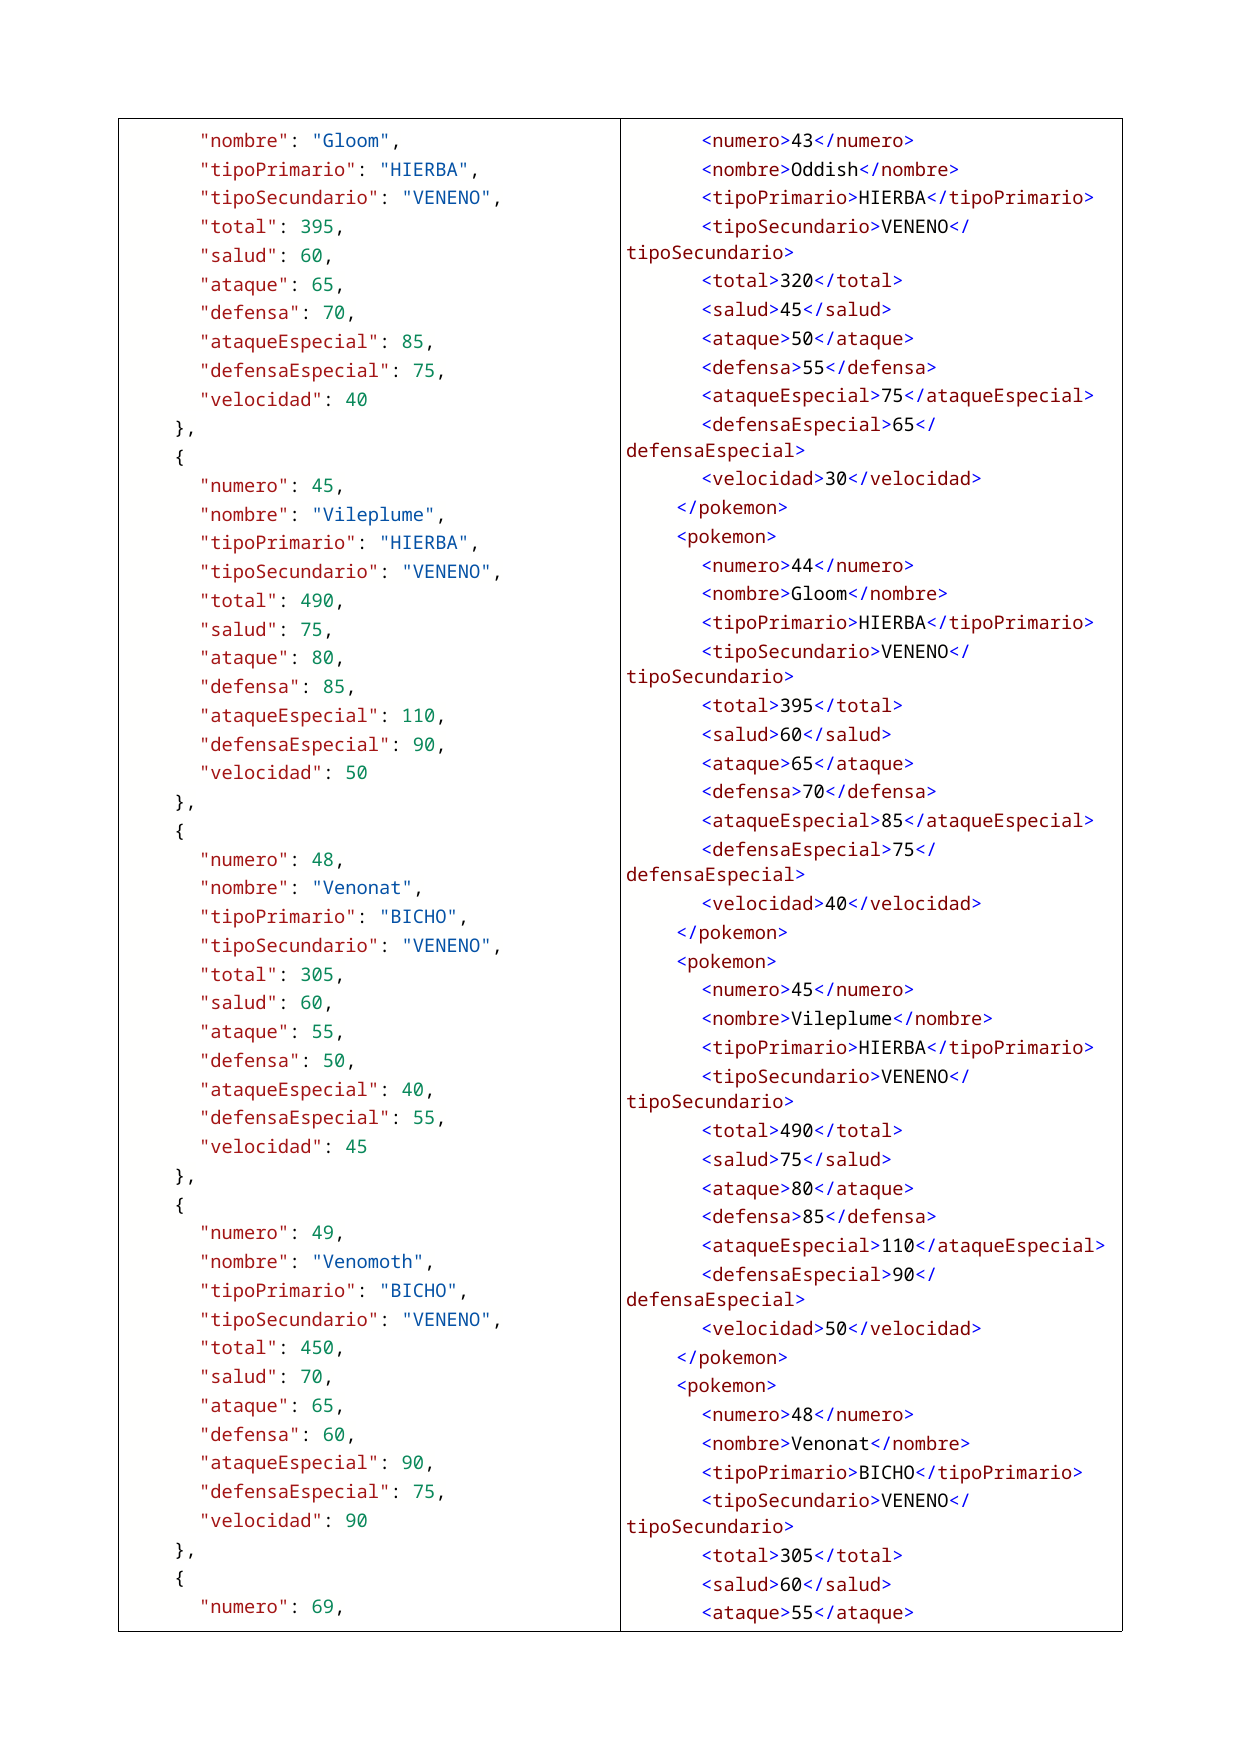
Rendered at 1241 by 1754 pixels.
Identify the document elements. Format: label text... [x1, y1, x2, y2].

table_cell "nombre": "Gloom", "tipoPrimario": "HIERBA", "tipoSecundario": "VENENO", "total": 395, "salud": 60, "ataque": 65, "defensa": 70, "ataqueEspecial": 85, "defensaEspecial": 75, "velocidad": 40 }, { "numero": 45, "nombre": "Vileplume", "tipoPrimario": "HIERBA", "tipoSecundario": "VENENO", "total": 490, "salud": 75, "ataque": 80, "defensa": 85, "ataqueEspecial": 110, "defensaEspecial": 90, "velocidad": 50 }, { "numero": 48, "nombre": "Venonat", "tipoPrimario": "BICHO", "tipoSecundario": "VENENO", "total": 305, "salud": 60, "ataque": 55, "defensa": 50, "ataqueEspecial": 40, "defensaEspecial": 55, "velocidad": 45 }, { "numero": 49, "nombre": "Venomoth", "tipoPrimario": "BICHO", "tipoSecundario": "VENENO", "total": 450, "salud": 70, "ataque": 65, "defensa": 60, "ataqueEspecial": 90, "defensaEspecial": 75, "velocidad": 90 }, { "numero": 69, [119, 119, 620, 1631]
table_cell <numero>43</numero> <nombre>Oddish</nombre> <tipoPrimario>HIERBA</tipoPrimario> <tipoSecundario>VENENO</tipoSecundario> <total>320</total> <salud>45</salud> <ataque>50</ataque> <defensa>55</defensa> <ataqueEspecial>75</ataqueEspecial> <defensaEspecial>65</defensaEspecial> <velocidad>30</velocidad> </pokemon> <pokemon> <numero>44</numero> <nombre>Gloom</nombre> <tipoPrimario>HIERBA</tipoPrimario> <tipoSecundario>VENENO</tipoSecundario> <total>395</total> <salud>60</salud> <ataque>65</ataque> <defensa>70</defensa> <ataqueEspecial>85</ataqueEspecial> <defensaEspecial>75</defensaEspecial> <velocidad>40</velocidad> </pokemon> <pokemon> <numero>45</numero> <nombre>Vileplume</nombre> <tipoPrimario>HIERBA</tipoPrimario> <tipoSecundario>VENENO</tipoSecundario> <total>490</total> <salud>75</salud> <ataque>80</ataque> <defensa>85</defensa> <ataqueEspecial>110</ataqueEspecial> <defensaEspecial>90</defensaEspecial> <velocidad>50</velocidad> </pokemon> <pokemon> <numero>48</numero> <nombre>Venonat</nombre> <tipoPrimario>BICHO</tipoPrimario> <tipoSecundario>VENENO</tipoSecundario> <total>305</total> <salud>60</salud> <ataque>55</ataque> [621, 119, 1122, 1631]
